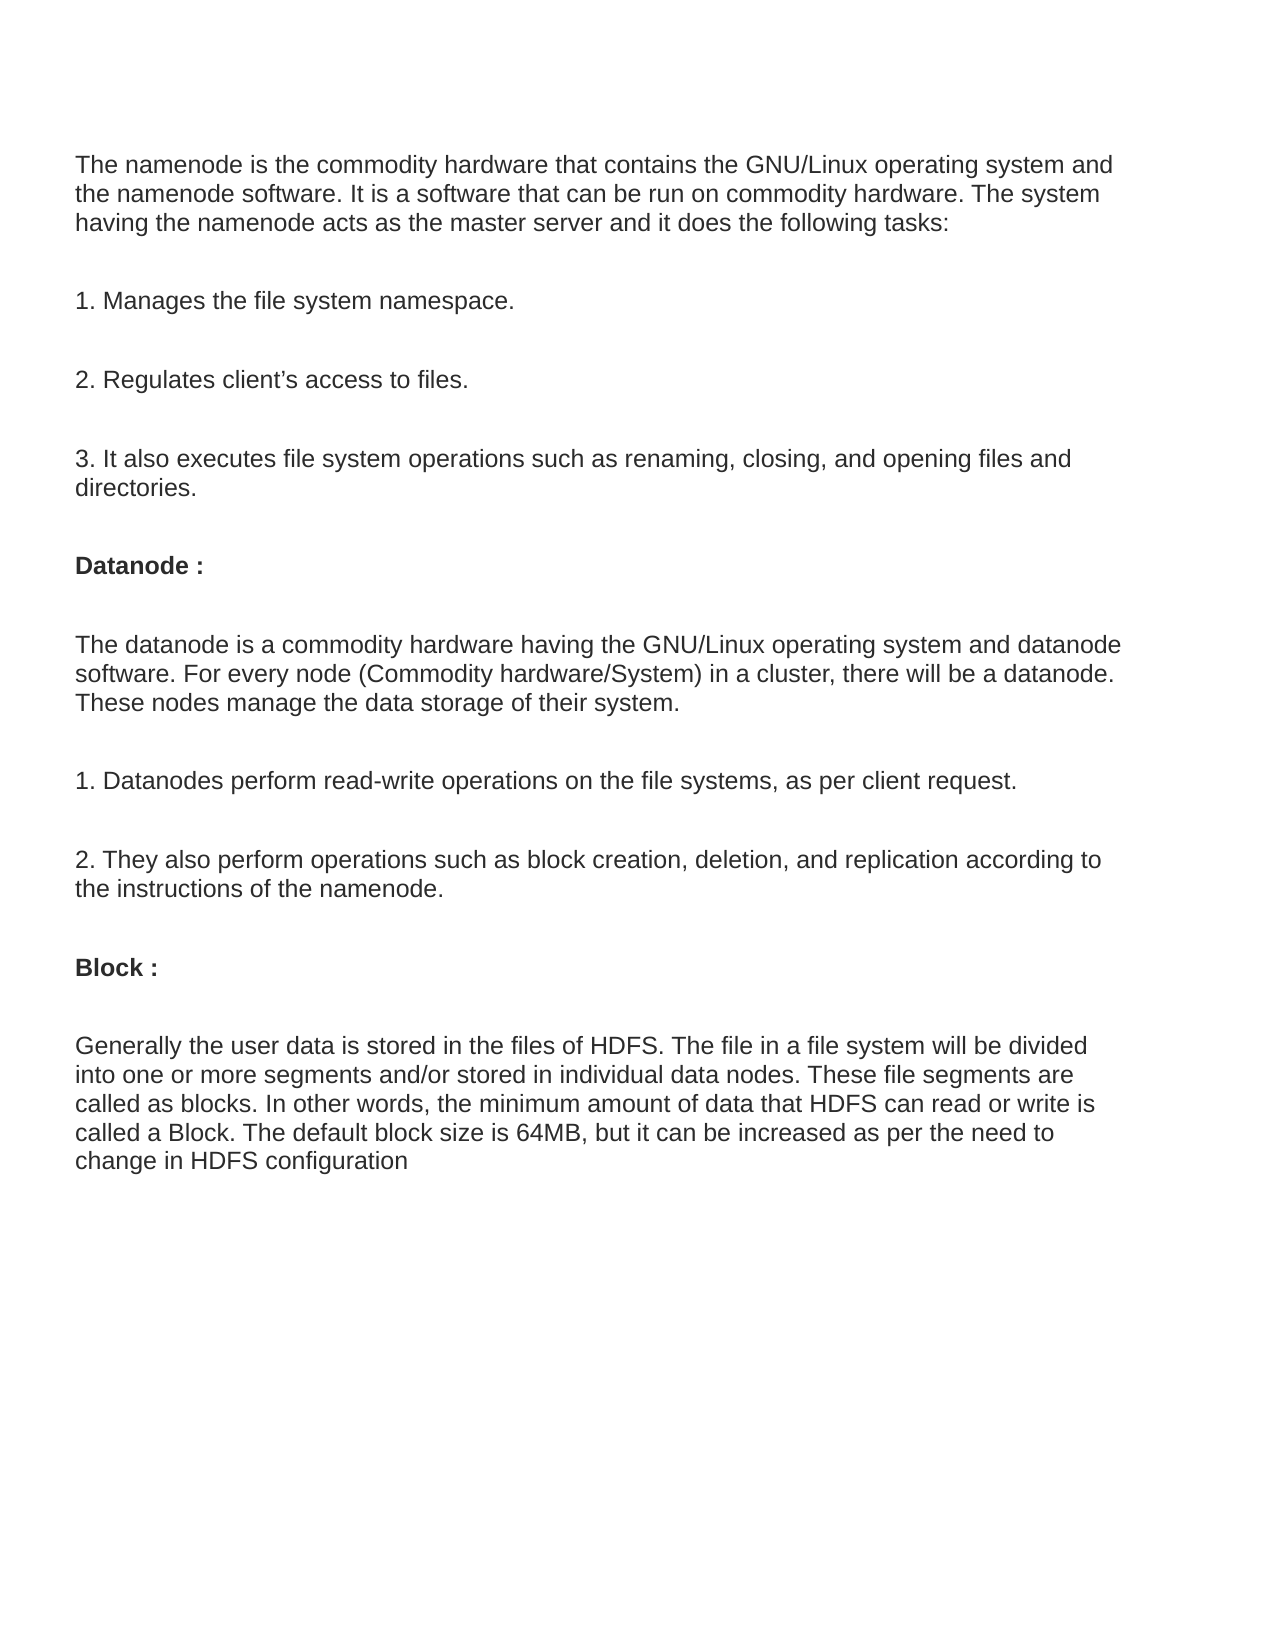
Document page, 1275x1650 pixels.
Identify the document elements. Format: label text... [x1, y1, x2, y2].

text The namenode is the commodity hardware that contains the GNU/Linux operating system and the namenode software. It is a software that can be run on commodity hardware. The system having the namenode acts as the master server and it does the following tasks: [75, 150, 1125, 236]
text The datanode is a commodity hardware having the GNU/Linux operating system and datanode software. For every node (Commodity hardware/System) in a cluster, there will be a datanode. These nodes manage the data storage of their system. [75, 630, 1125, 716]
text 1. Manages the file system namespace. [75, 286, 1125, 315]
text 2. They also perform operations such as block creation, deletion, and replication according to the instructions of the namenode. [75, 845, 1125, 902]
text Datanode : [75, 551, 1125, 580]
text Block : [75, 952, 1125, 981]
text Generally the user data is stored in the files of HDFS. The file in a file system will be divided into one or more segments and/or stored in individual data nodes. These file segments are called as blocks. In other words, the minimum amount of data that HDFS can read or write is called a Block. The default block size is 64MB, but it can be increased as per the need to change in HDFS configuration [75, 1031, 1125, 1175]
text 1. Datanodes perform read-write operations on the file systems, as per client request. [75, 766, 1125, 795]
text 2. Regulates client’s access to files. [75, 365, 1125, 394]
text 3. It also executes file system operations such as renaming, closing, and opening files and directories. [75, 444, 1125, 501]
